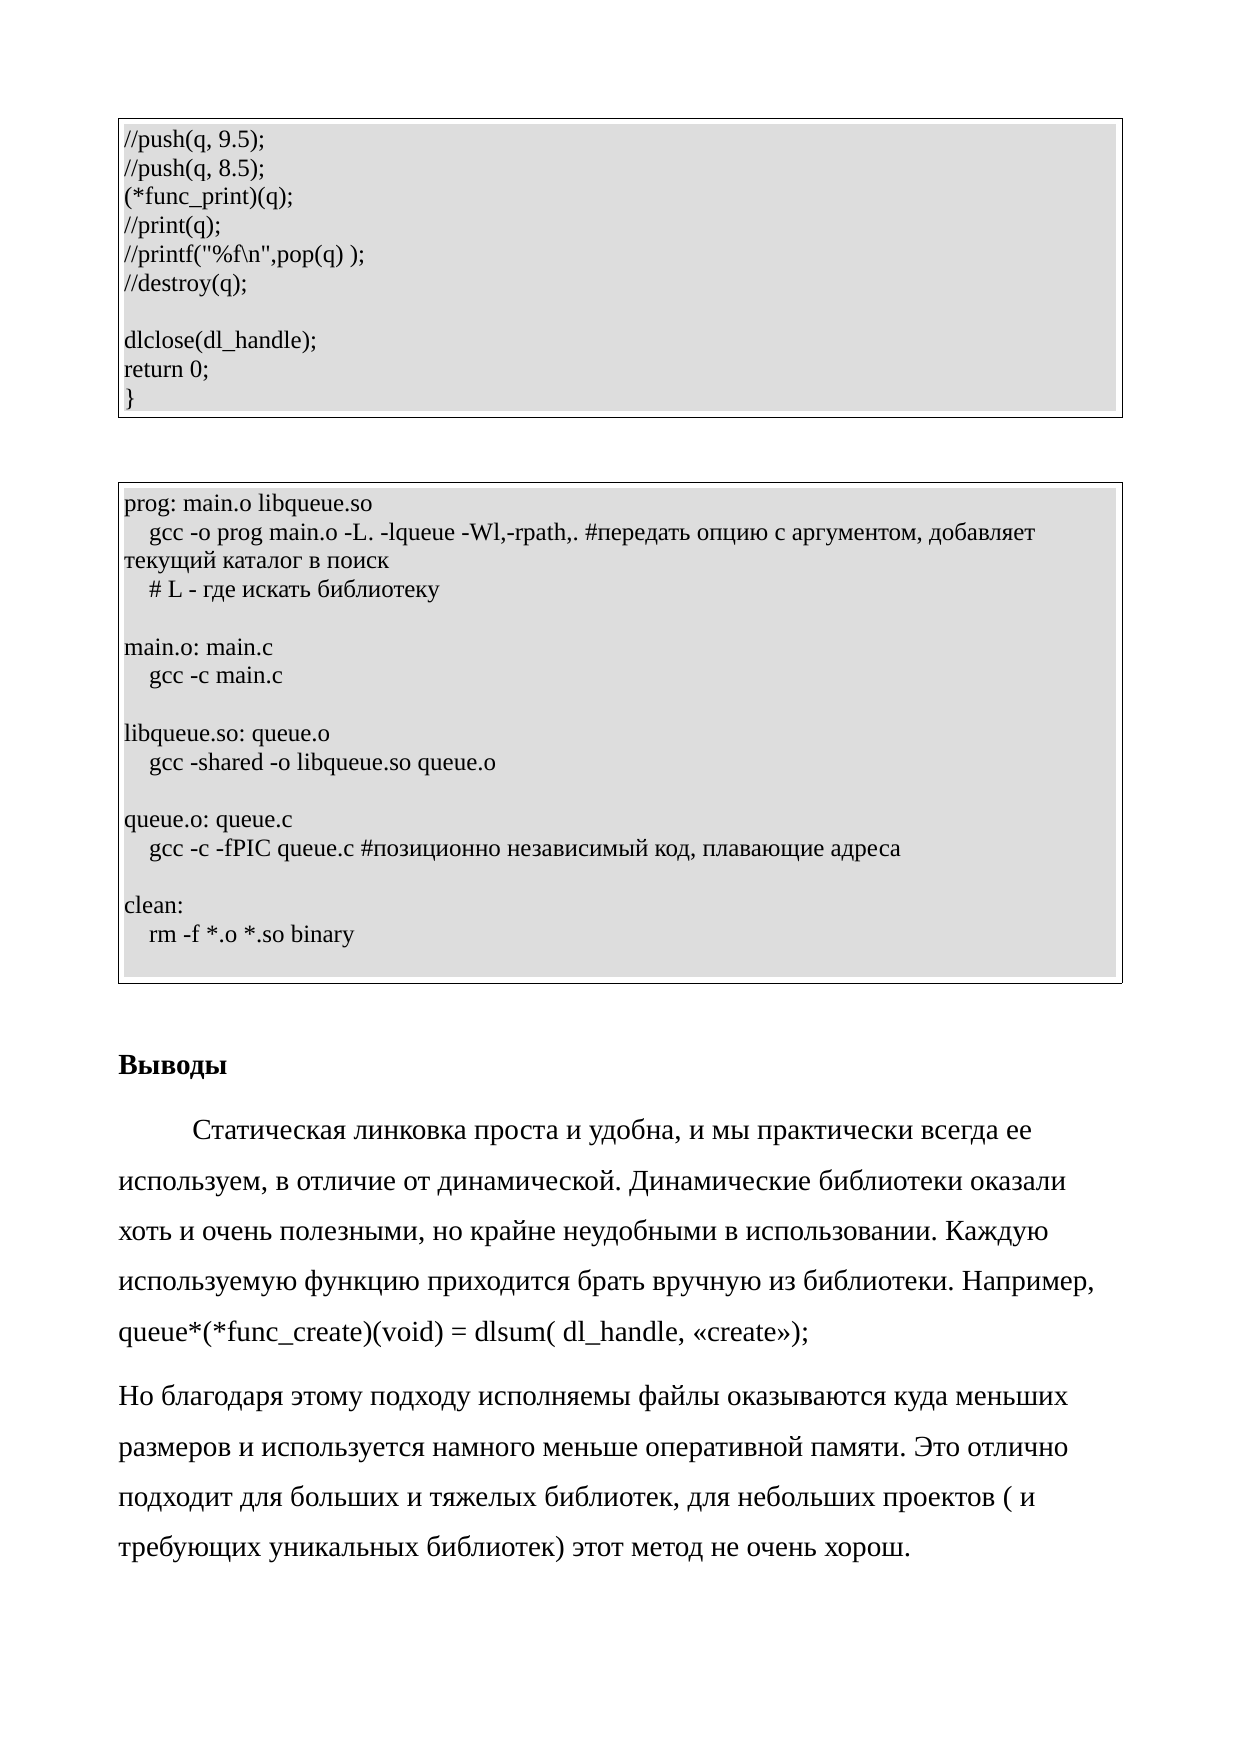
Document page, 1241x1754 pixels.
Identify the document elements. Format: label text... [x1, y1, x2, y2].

text Статическая линковка проста и удобна, и мы практически всегда ее используем, в отличие от динамической. Динамические библиотеки оказали хоть и очень полезными, но крайне неудобными в использовании. Каждую используемую функцию приходится брать вручную из библиотеки. Например, queue*(*func_create)(void) = dlsum( dl_handle, «create»); [118, 1112, 1122, 1347]
table_header prog: main.o libqueue.so gcc -o prog main.o -L. -lqueue -Wl,-rpath,. #передать опцию с аргументом, добавляет текущий каталог в поиск # L - где искать библиотеку main.o: main.c gcc -c main.c libqueue.so: queue.o gcc -shared -o libqueue.so queue.o queue.o: queue.c gcc -c -fPIC queue.c #позиционно независимый код, плавающие адреса clean: rm -f *.o *.so binary [119, 483, 1122, 982]
text Выводы [118, 1047, 1122, 1081]
table_header //push(q, 9.5); //push(q, 8.5); (*func_print)(q); //print(q); //printf("%f\n",pop(q) ); //destroy(q); dlclose(dl_handle); return 0; } [119, 119, 1122, 417]
text Но благодаря этому подходу исполняемы файлы оказываются куда меньших размеров и используется намного меньше оперативной памяти. Это отлично подходит для больших и тяжелых библиотек, для небольших проектов ( и требующих уникальных библиотек) этот метод не очень хорош. [118, 1378, 1122, 1563]
